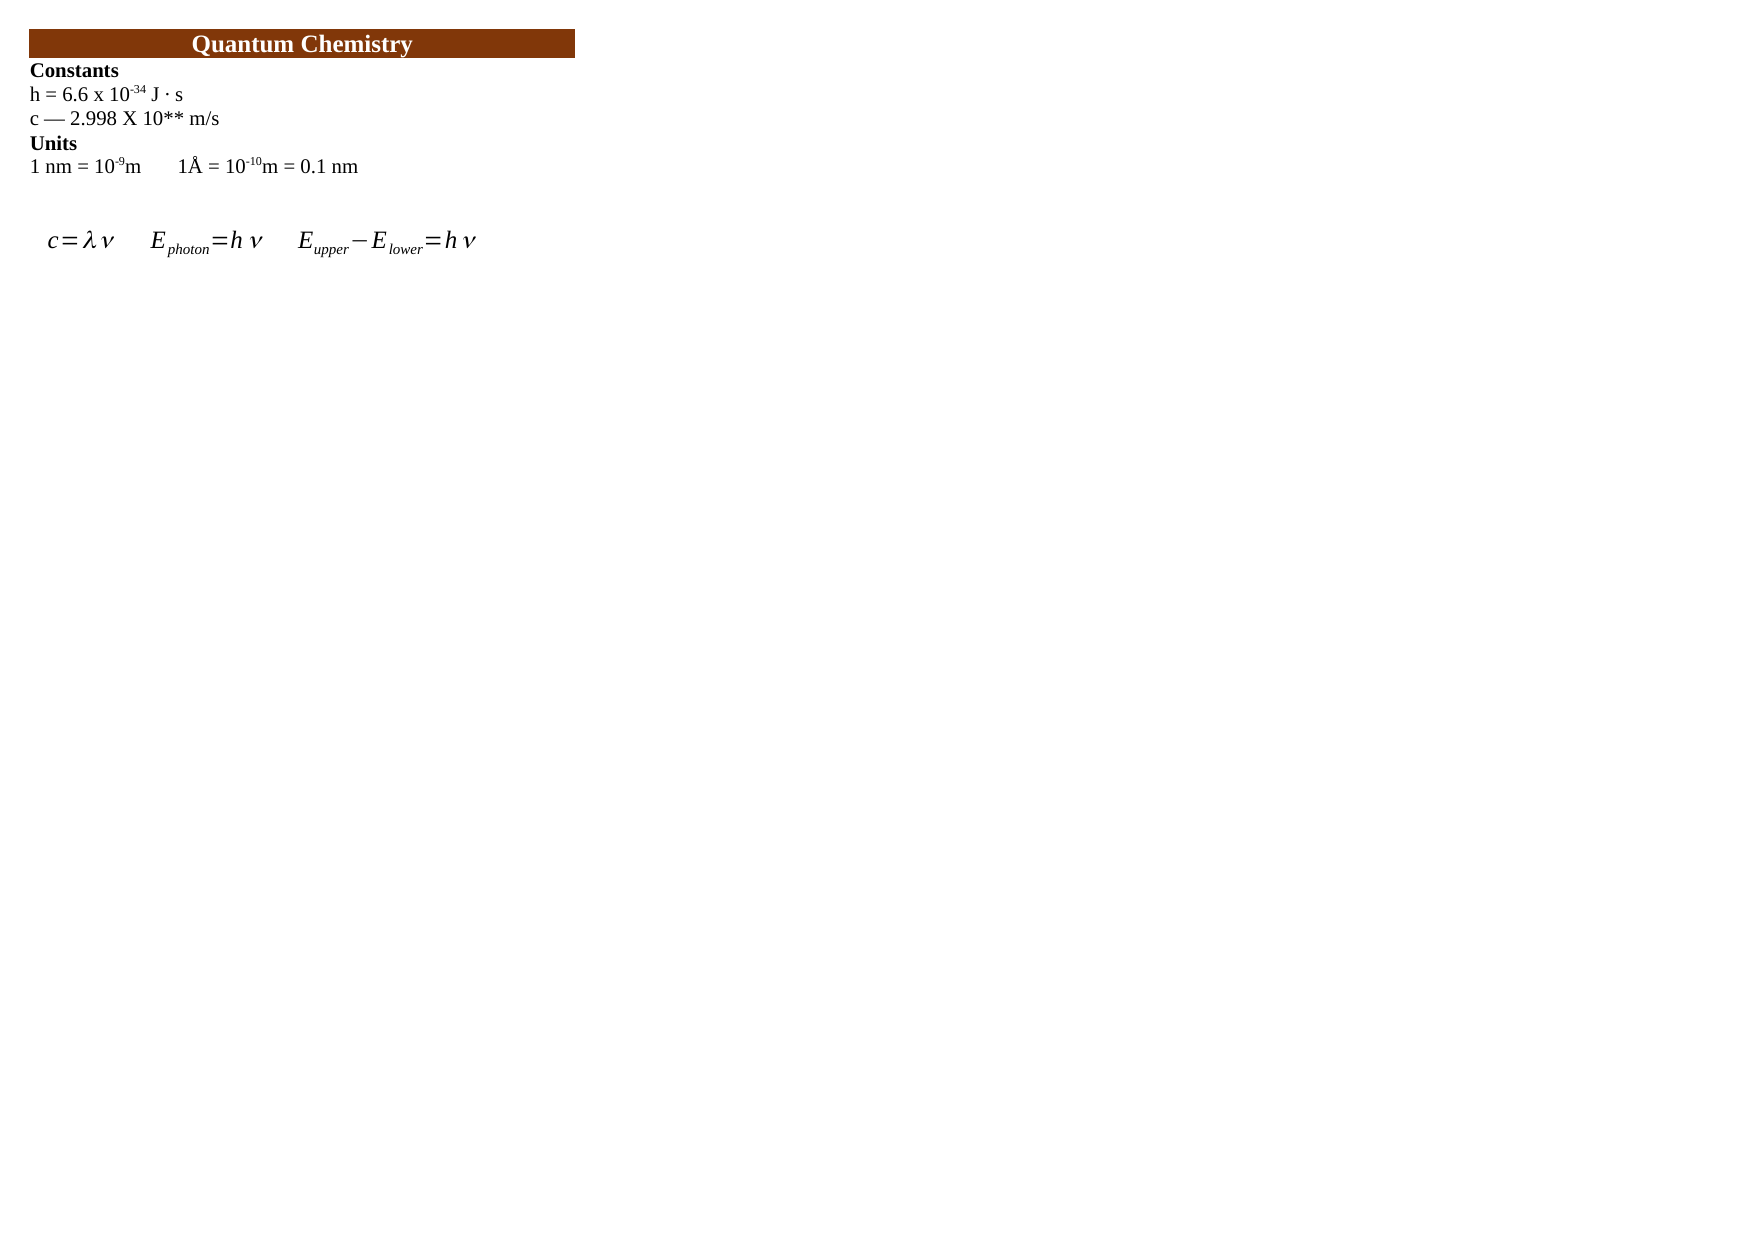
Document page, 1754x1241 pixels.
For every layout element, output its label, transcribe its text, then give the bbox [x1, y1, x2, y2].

text Constants [29, 58, 575, 82]
text c — 2.998 X 10** m/s [29, 106, 575, 130]
text h = 6.6 x 10-34 J ∙ s [29, 82, 575, 106]
text 1 nm = 10-9m 1Å = 10-10m = 0.1 nm [29, 154, 575, 178]
text Quantum Chemistry [29, 29, 575, 58]
text Units [29, 130, 575, 154]
